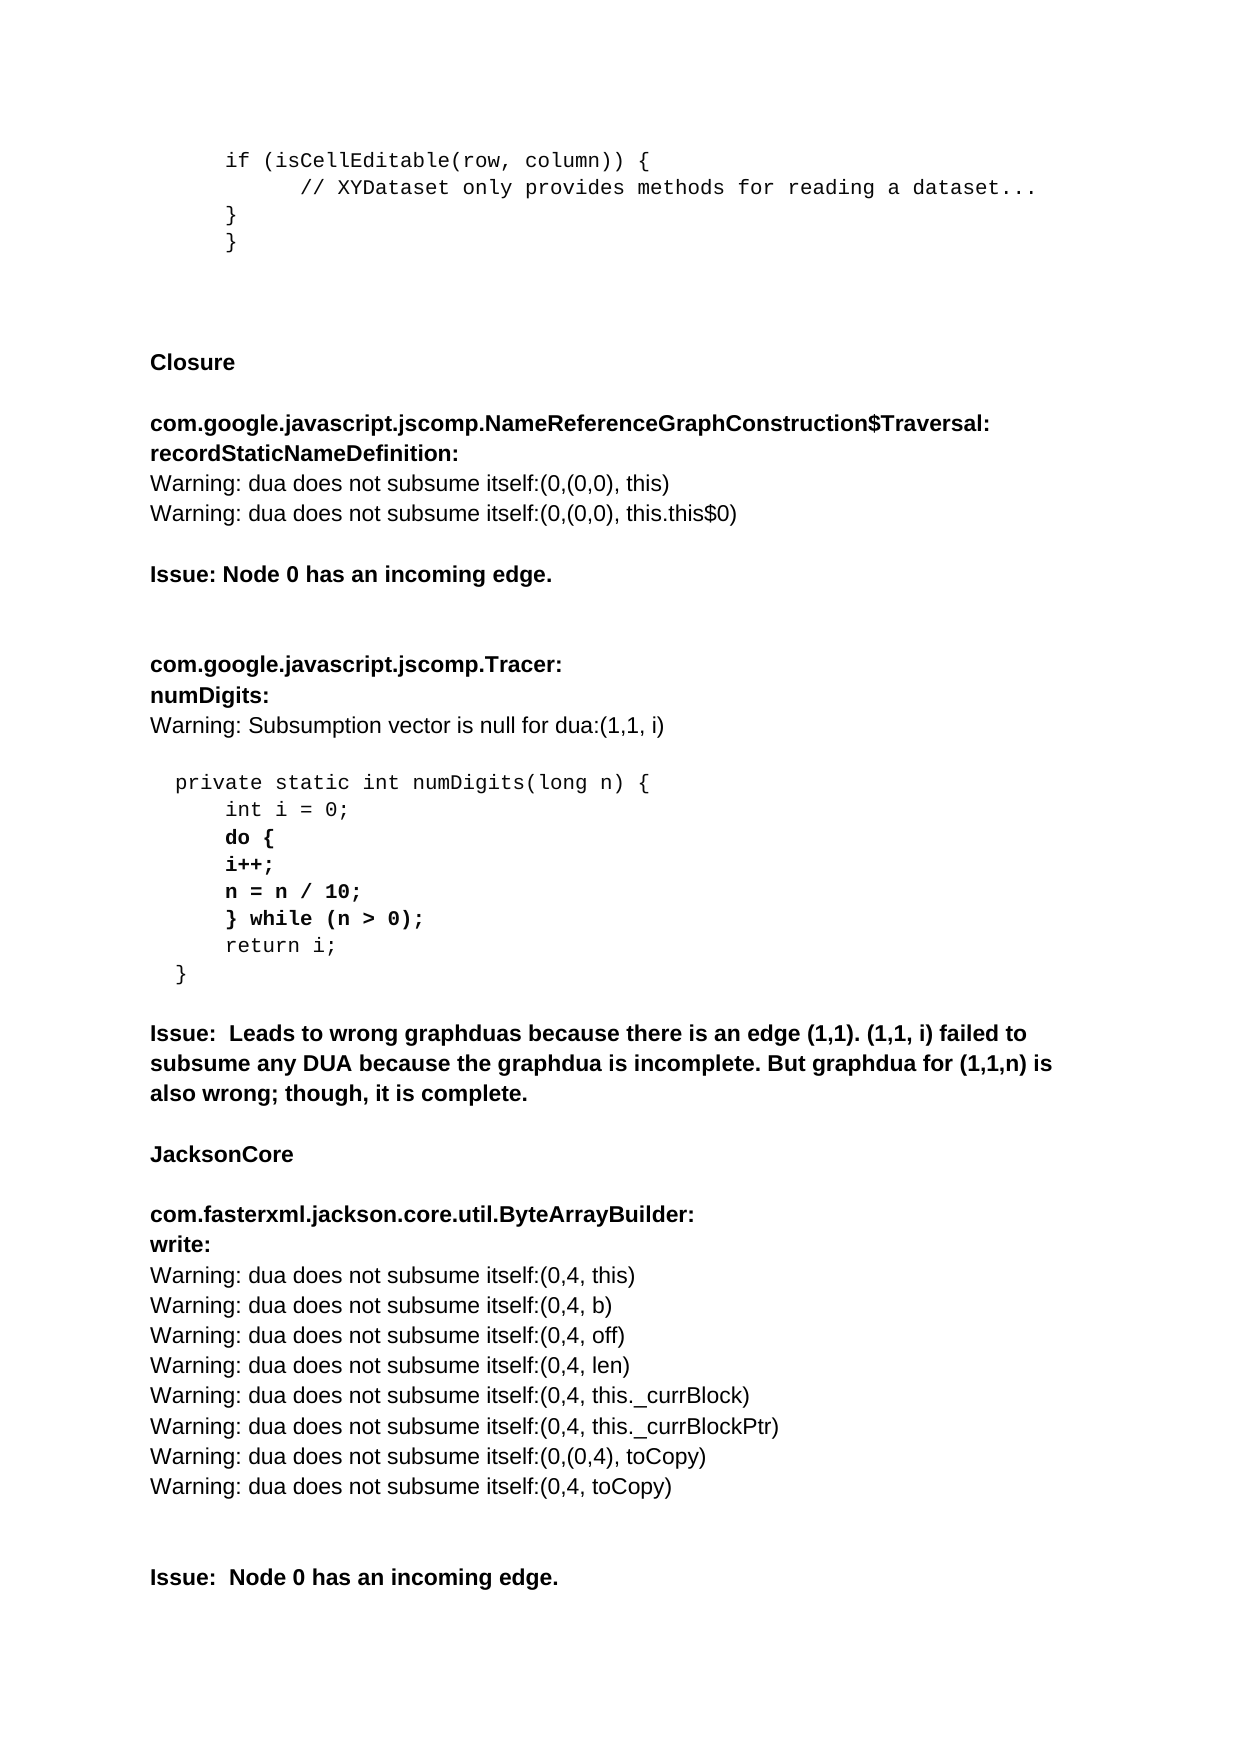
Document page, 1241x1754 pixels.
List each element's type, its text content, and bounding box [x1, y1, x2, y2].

text Warning: dua does not subsume itself:(0,4, this._currBlockPtr) [150, 1413, 1090, 1439]
text Warning: dua does not subsume itself:(0,(0,0), this.this$0) [150, 500, 1090, 527]
text return i; [150, 935, 1090, 959]
text } [150, 232, 1090, 255]
text // XYDataset only provides methods for reading a dataset... [150, 177, 1090, 201]
text i++; [150, 854, 1090, 877]
text com.google.javascript.jscomp.Tracer: [150, 651, 1090, 678]
text } [150, 963, 1090, 986]
text } while (n > 0); [150, 908, 1090, 932]
text int i = 0; [150, 799, 1090, 823]
text Warning: dua does not subsume itself:(0,(0,4), toCopy) [150, 1443, 1090, 1469]
text if (isCellEditable(row, column)) { [150, 150, 1090, 174]
text Warning: Subsumption vector is null for dua:(1,1, i) [150, 712, 1090, 738]
text Warning: dua does not subsume itself:(0,(0,0), this) [150, 470, 1090, 497]
text recordStaticNameDefinition: [150, 440, 1090, 466]
text } [150, 204, 1090, 228]
text Warning: dua does not subsume itself:(0,4, this) [150, 1262, 1090, 1288]
text private static int numDigits(long n) { [150, 772, 1090, 796]
text write: [150, 1231, 1090, 1258]
text Issue: Node 0 has an incoming edge. [150, 561, 1090, 587]
text Warning: dua does not subsume itself:(0,4, toCopy) [150, 1473, 1090, 1499]
text Closure [150, 349, 1090, 376]
text Warning: dua does not subsume itself:(0,4, len) [150, 1352, 1090, 1379]
text numDigits: [150, 682, 1090, 708]
text do { [150, 827, 1090, 850]
text JacksonCore [150, 1141, 1090, 1167]
text Warning: dua does not subsume itself:(0,4, off) [150, 1322, 1090, 1348]
text n = n / 10; [150, 881, 1090, 905]
text com.google.javascript.jscomp.NameReferenceGraphConstruction$Traversal: [150, 410, 1090, 436]
text Issue: Node 0 has an incoming edge. [150, 1564, 1090, 1590]
text com.fasterxml.jackson.core.util.ByteArrayBuilder: [150, 1201, 1090, 1228]
text Warning: dua does not subsume itself:(0,4, this._currBlock) [150, 1382, 1090, 1409]
text Issue: Leads to wrong graphduas because there is an edge (1,1). (1,1, i) failed to subsume any DUA because the graphdua is incomplete. But graphdua for (1,1,n) is also wrong; though, it is complete. [150, 1020, 1090, 1107]
text Warning: dua does not subsume itself:(0,4, b) [150, 1292, 1090, 1318]
